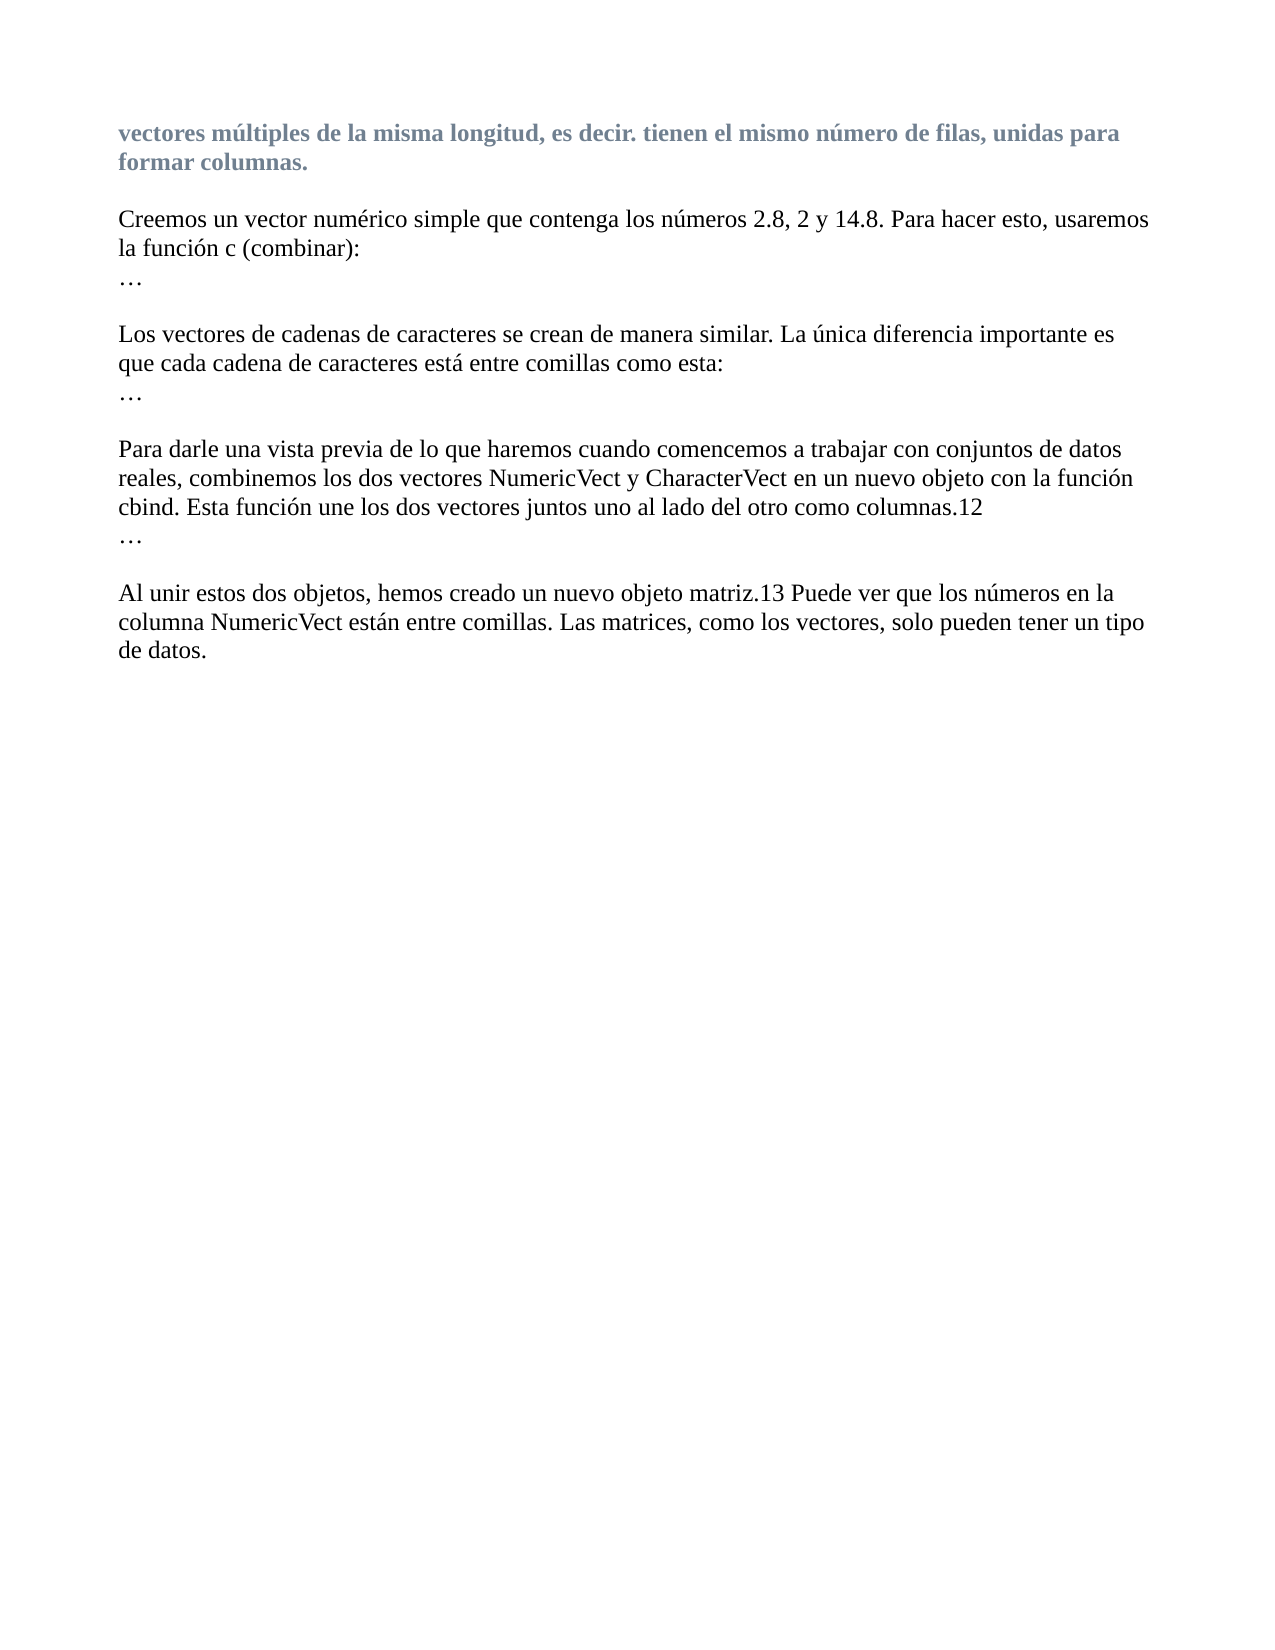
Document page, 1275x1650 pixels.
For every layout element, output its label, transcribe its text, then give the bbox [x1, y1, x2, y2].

text … [118, 262, 1157, 291]
text Los vectores de cadenas de caracteres se crean de manera similar. La única diferencia importante es que cada cadena de caracteres está entre comillas como esta: [118, 319, 1157, 377]
text Para darle una vista previa de lo que haremos cuando comencemos a trabajar con conjuntos de datos reales, combinemos los dos vectores NumericVect y CharacterVect en un nuevo objeto con la función cbind. Esta función une los dos vectores juntos uno al lado del otro como columnas.12 [118, 434, 1157, 521]
text … [118, 521, 1157, 549]
text Al unir estos dos objetos, hemos creado un nuevo objeto matriz.13 Puede ver que los números en la columna NumericVect están entre comillas. Las matrices, como los vectores, solo pueden tener un tipo de datos. [118, 578, 1157, 664]
text vectores múltiples de la misma longitud, es decir. tienen el mismo número de filas, unidas para formar columnas. [118, 118, 1157, 176]
text … [118, 377, 1157, 406]
text Creemos un vector numérico simple que contenga los números 2.8, 2 y 14.8. Para hacer esto, usaremos la función c (combinar): [118, 204, 1157, 262]
